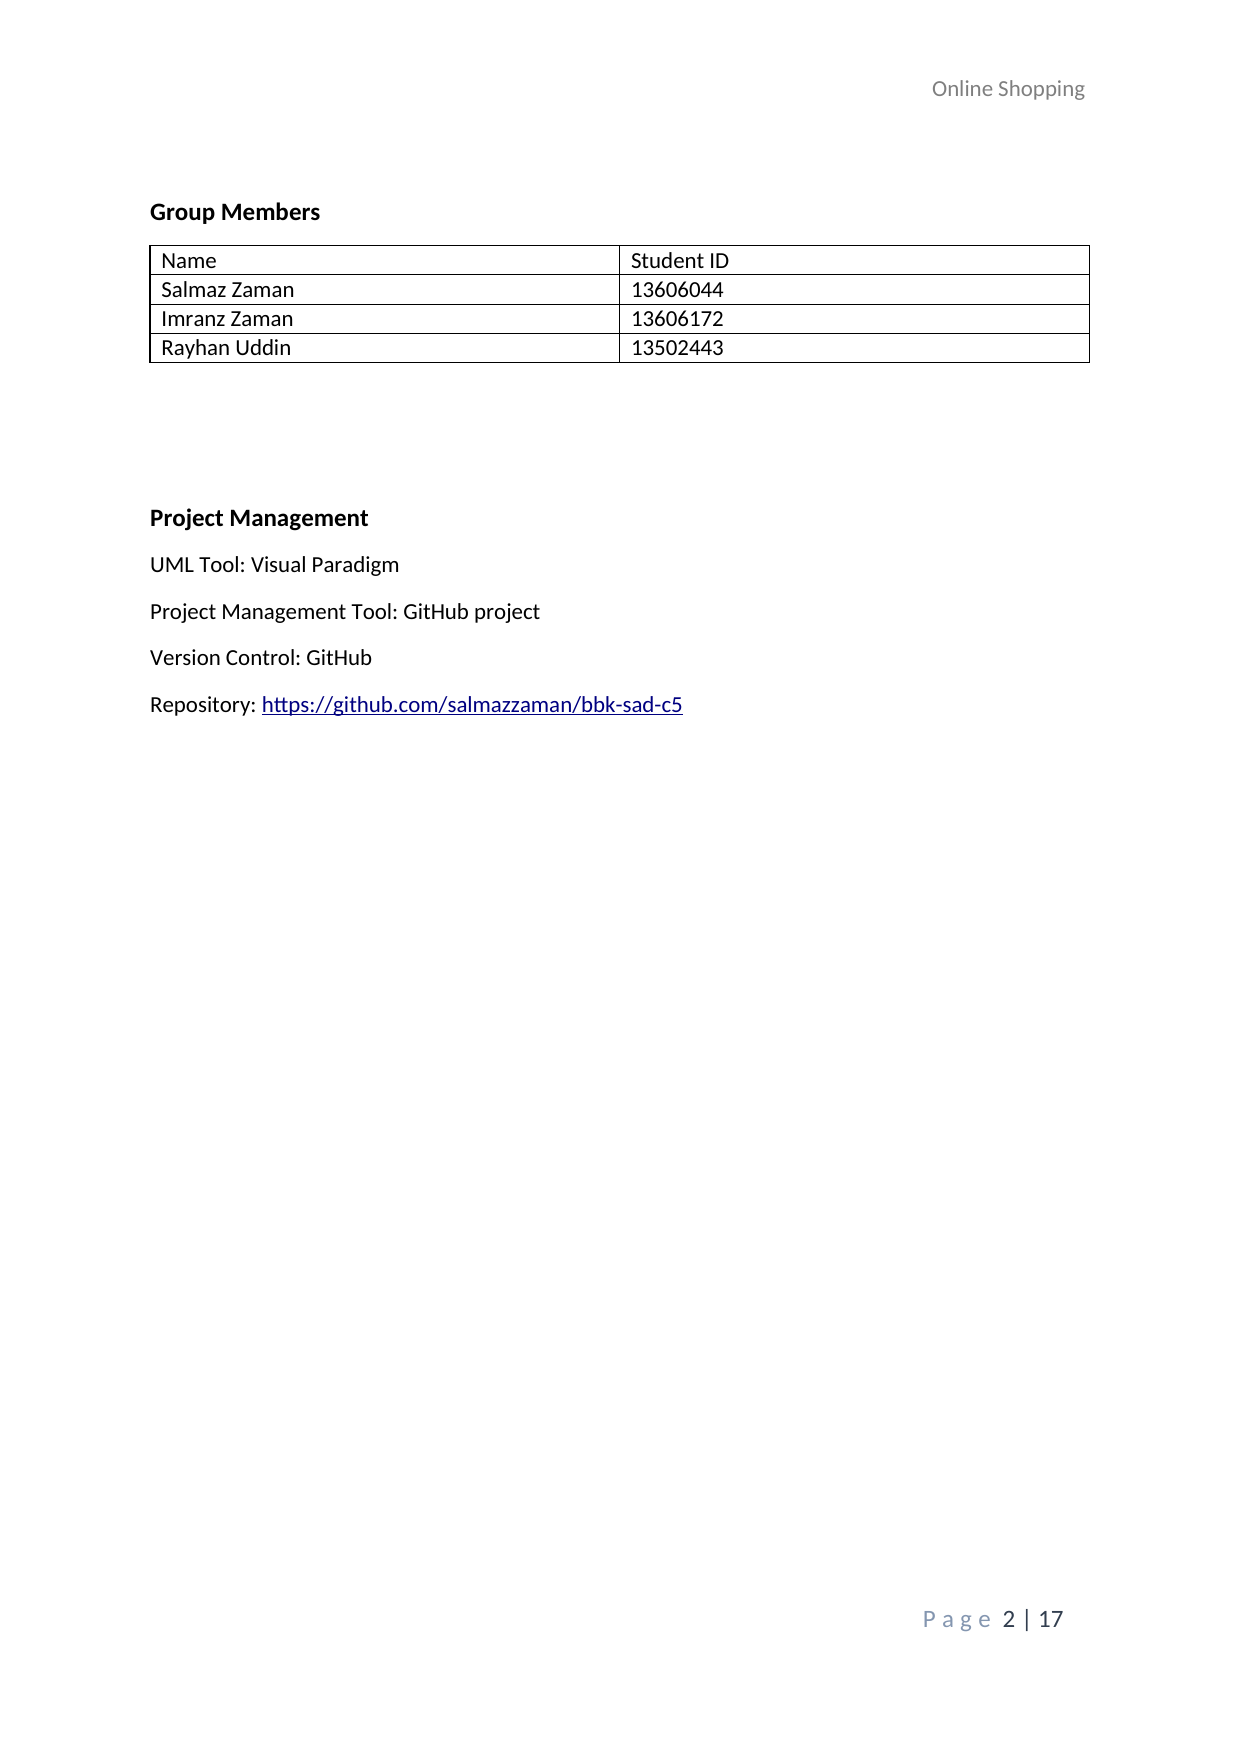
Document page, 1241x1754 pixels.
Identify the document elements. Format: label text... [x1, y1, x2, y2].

table_header Student ID [620, 246, 1089, 274]
text Version Control: GitHub [150, 643, 1090, 671]
table_cell Imranz Zaman [151, 305, 619, 332]
table_cell 13606044 [620, 275, 1089, 303]
table_cell 13502443 [620, 334, 1089, 362]
text UML Tool: Visual Paradigm [150, 551, 1090, 579]
text Group Members [150, 196, 1090, 227]
text Project Management [150, 502, 1090, 532]
text Project Management Tool: GitHub project [150, 597, 1090, 625]
text Repository: https://github.com/salmazzaman/bbk-sad-c5 [150, 690, 1090, 718]
table_cell 13606172 [620, 305, 1089, 332]
table_cell Salmaz Zaman [151, 275, 619, 303]
table_header Name [151, 246, 619, 274]
table_cell Rayhan Uddin [151, 334, 619, 362]
